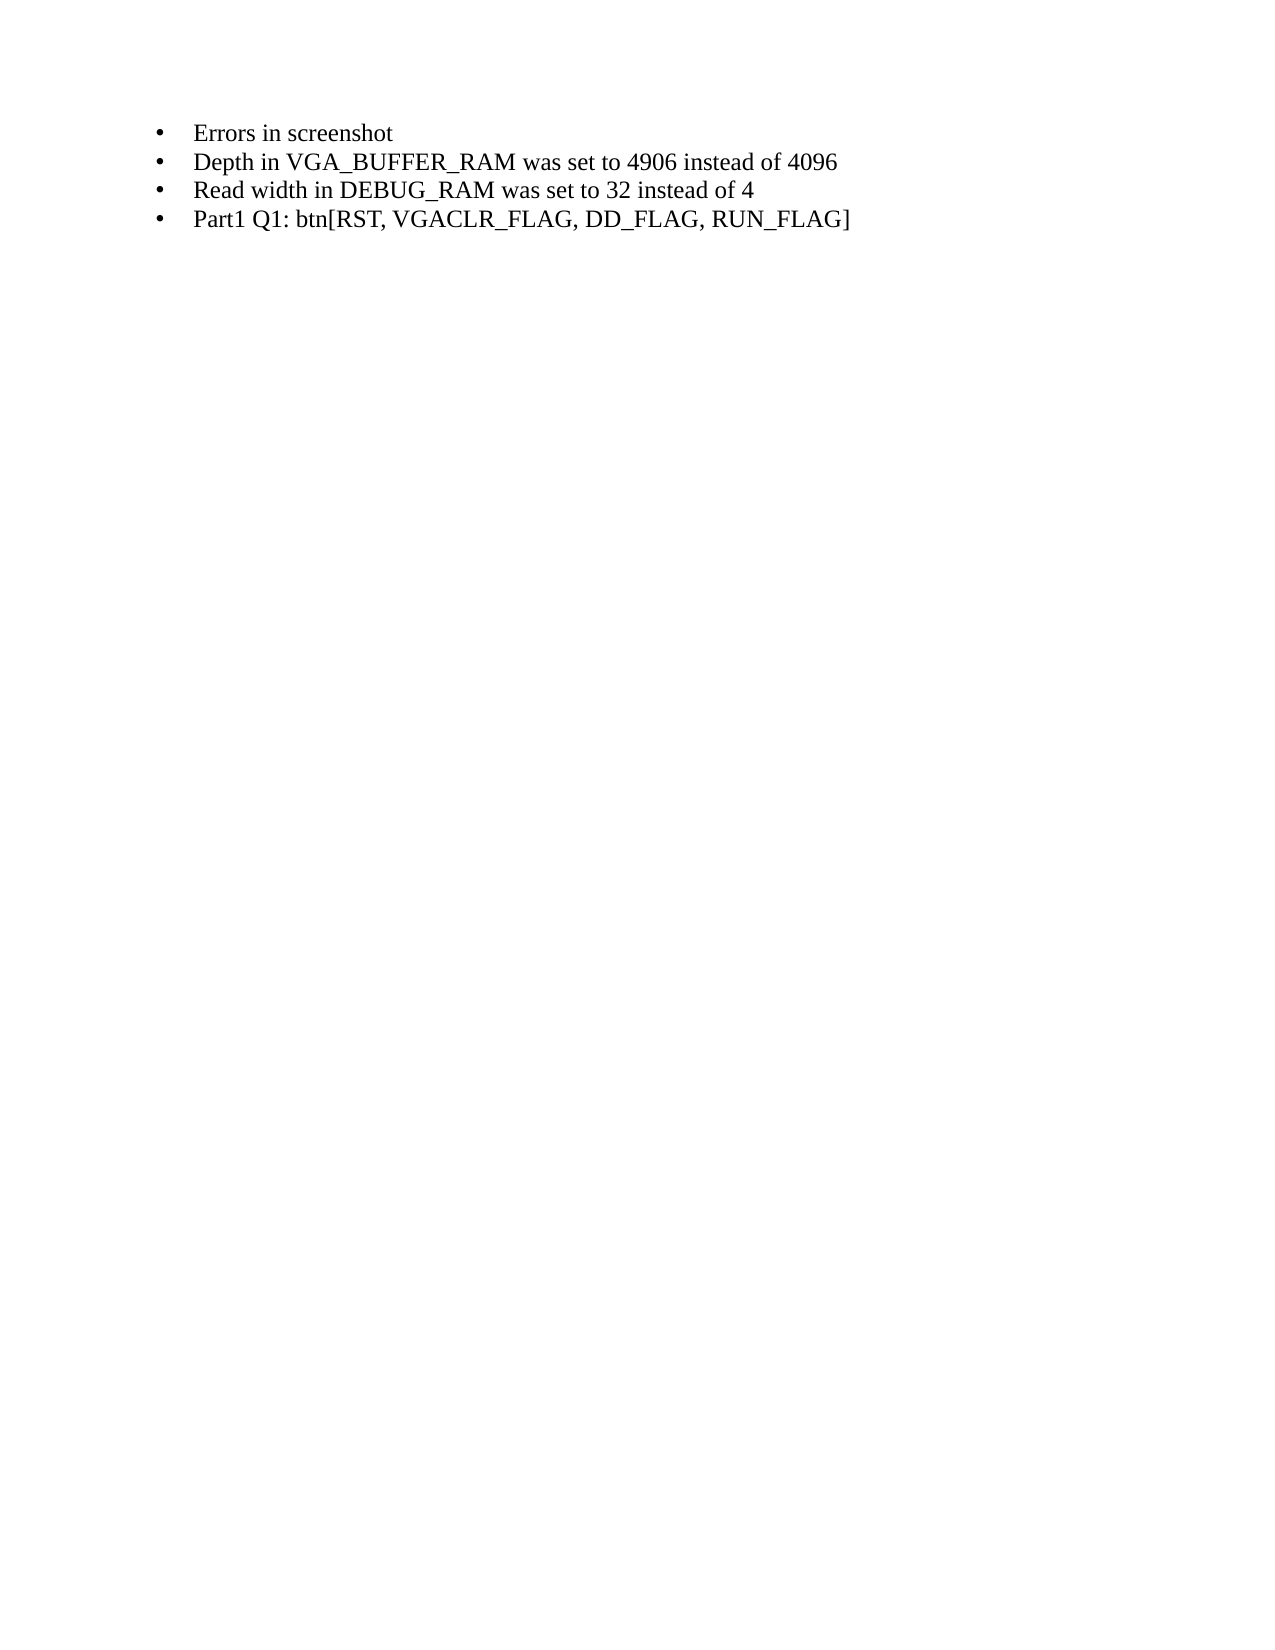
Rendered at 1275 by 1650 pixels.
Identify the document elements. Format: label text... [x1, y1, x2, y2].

list Depth in VGA_BUFFER_RAM was set to 4906 instead of 4096 [156, 147, 1157, 176]
list Errors in screenshot [156, 118, 1157, 147]
list Read width in DEBUG_RAM was set to 32 instead of 4 [156, 176, 1157, 204]
list Part1 Q1: btn[RST, VGACLR_FLAG, DD_FLAG, RUN_FLAG] [156, 204, 1157, 233]
